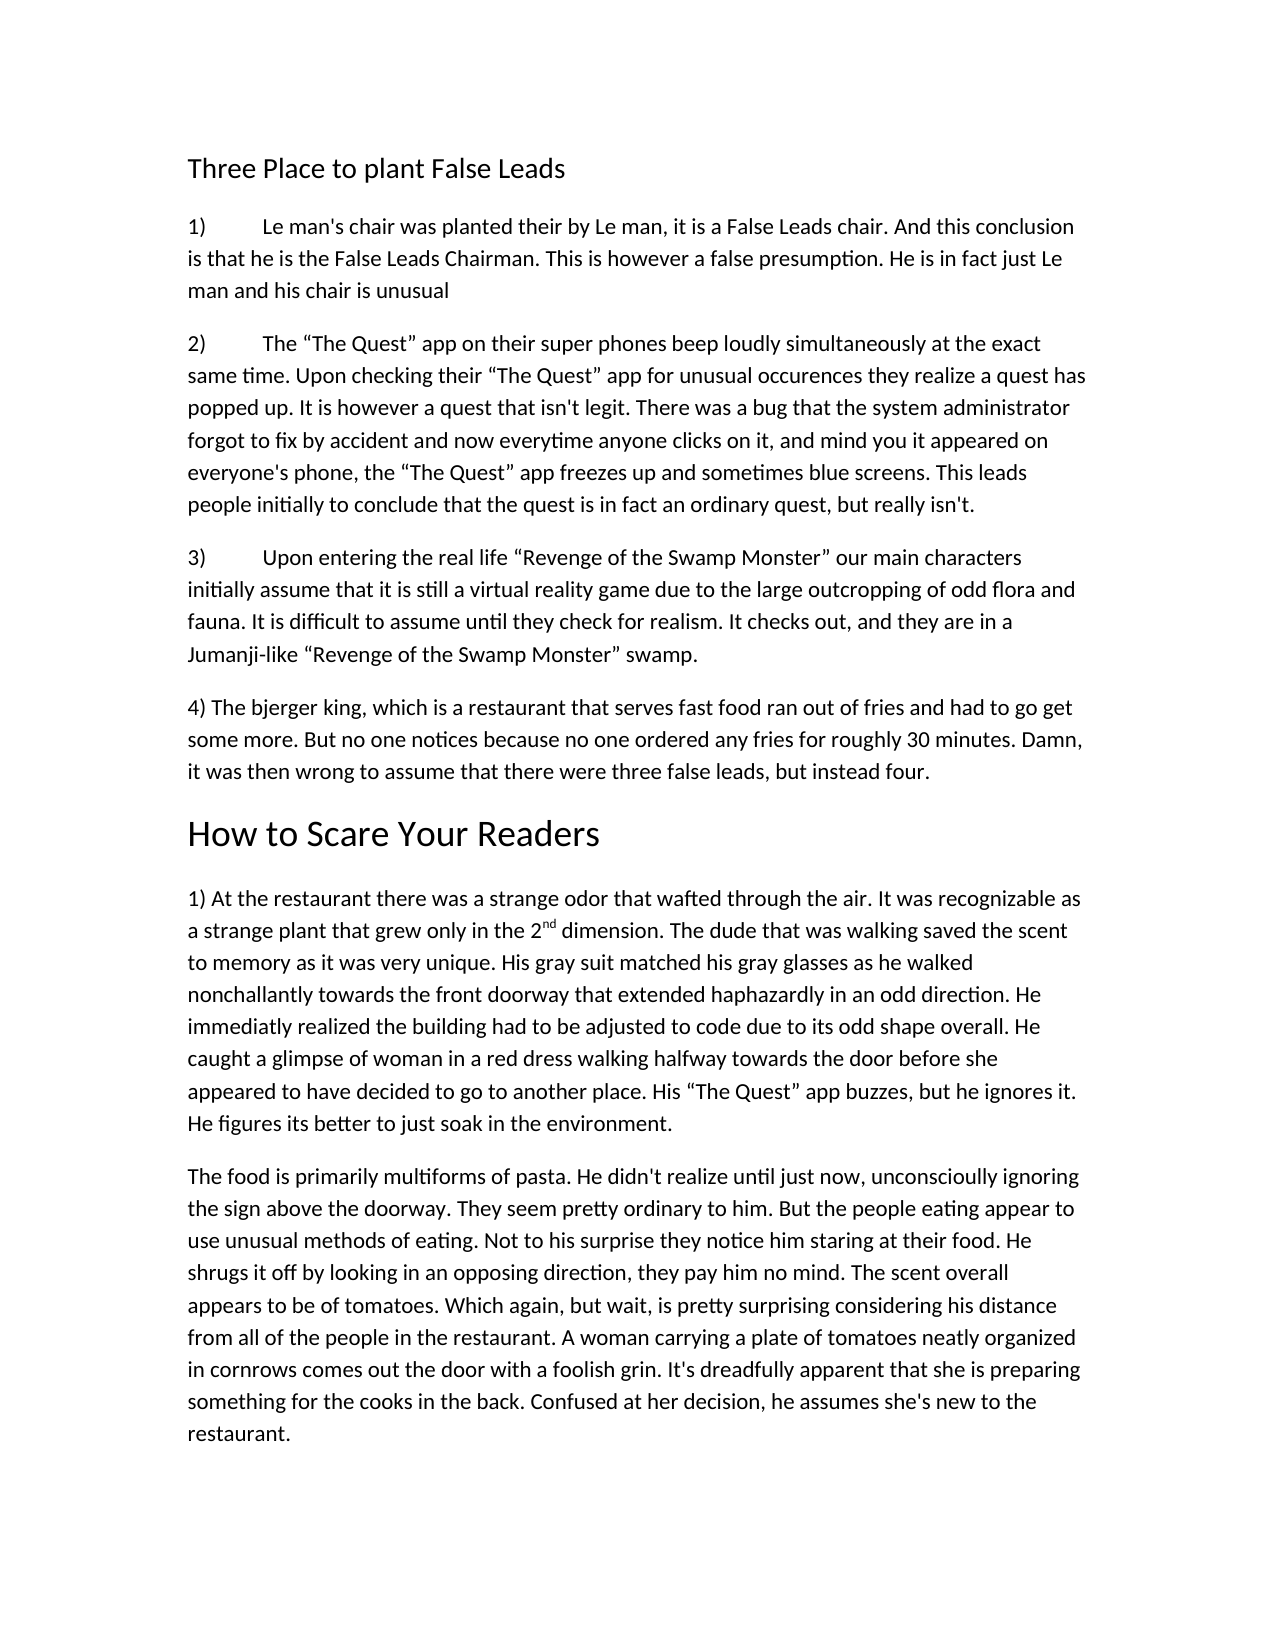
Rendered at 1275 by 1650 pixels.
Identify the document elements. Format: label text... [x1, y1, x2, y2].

list 4) The bjerger king, which is a restaurant that serves fast food ran out of fries and had to go get some more. But no one notices because no one ordered any fries for roughly 30 minutes. Damn, it was then wrong to assume that there were three false leads, but instead four. [187, 693, 1087, 785]
list 1) At the restaurant there was a strange odor that wafted through the air. It was recognizable as a strange plant that grew only in the 2nd dimension. The dude that was walking saved the scent to memory as it was very unique. His gray suit matched his gray glasses as he walked nonchallantly towards the front doorway that extended haphazardly in an odd direction. He immediatly realized the building had to be adjusted to code due to its odd shape overall. He caught a glimpse of woman in a red dress walking halfway towards the door before she appeared to have decided to go to another place. His “The Quest” app buzzes, but he ignores it. He figures its better to just soak in the environment. [187, 884, 1087, 1137]
list The “The Quest” app on their super phones beep loudly simultaneously at the exact same time. Upon checking their “The Quest” app for unusual occurences they realize a quest has popped up. It is however a quest that isn't legit. There was a bug that the system administrator forgot to fix by accident and now everytime anyone clicks on it, and mind you it appeared on everyone's phone, the “The Quest” app freezes up and sometimes blue screens. This leads people initially to conclude that the quest is in fact an ordinary quest, but really isn't. [187, 329, 1087, 518]
list How to Scare Your Readers [187, 810, 1087, 856]
list Le man's chair was planted their by Le man, it is a False Leads chair. And this conclusion is that he is the False Leads Chairman. This is however a false presumption. He is in fact just Le man and his chair is unusual [187, 212, 1087, 304]
text Three Place to plant False Leads [187, 150, 1087, 186]
list The food is primarily multiforms of pasta. He didn't realize until just now, unconscioully ignoring the sign above the doorway. They seem pretty ordinary to him. But the people eating appear to use unusual methods of eating. Not to his surprise they notice him staring at their food. He shrugs it off by looking in an opposing direction, they pay him no mind. The scent overall appears to be of tomatoes. Which again, but wait, is pretty surprising considering his distance from all of the people in the restaurant. A woman carrying a plate of tomatoes neatly organized in cornrows comes out the door with a foolish grin. It's dreadfully apparent that she is preparing something for the cooks in the back. Confused at her decision, he assumes she's new to the restaurant. [187, 1162, 1087, 1447]
list Upon entering the real life “Revenge of the Swamp Monster” our main characters initially assume that it is still a virtual reality game due to the large outcropping of odd flora and fauna. It is difficult to assume until they check for realism. It checks out, and they are in a Jumanji-like “Revenge of the Swamp Monster” swamp. [187, 543, 1087, 668]
